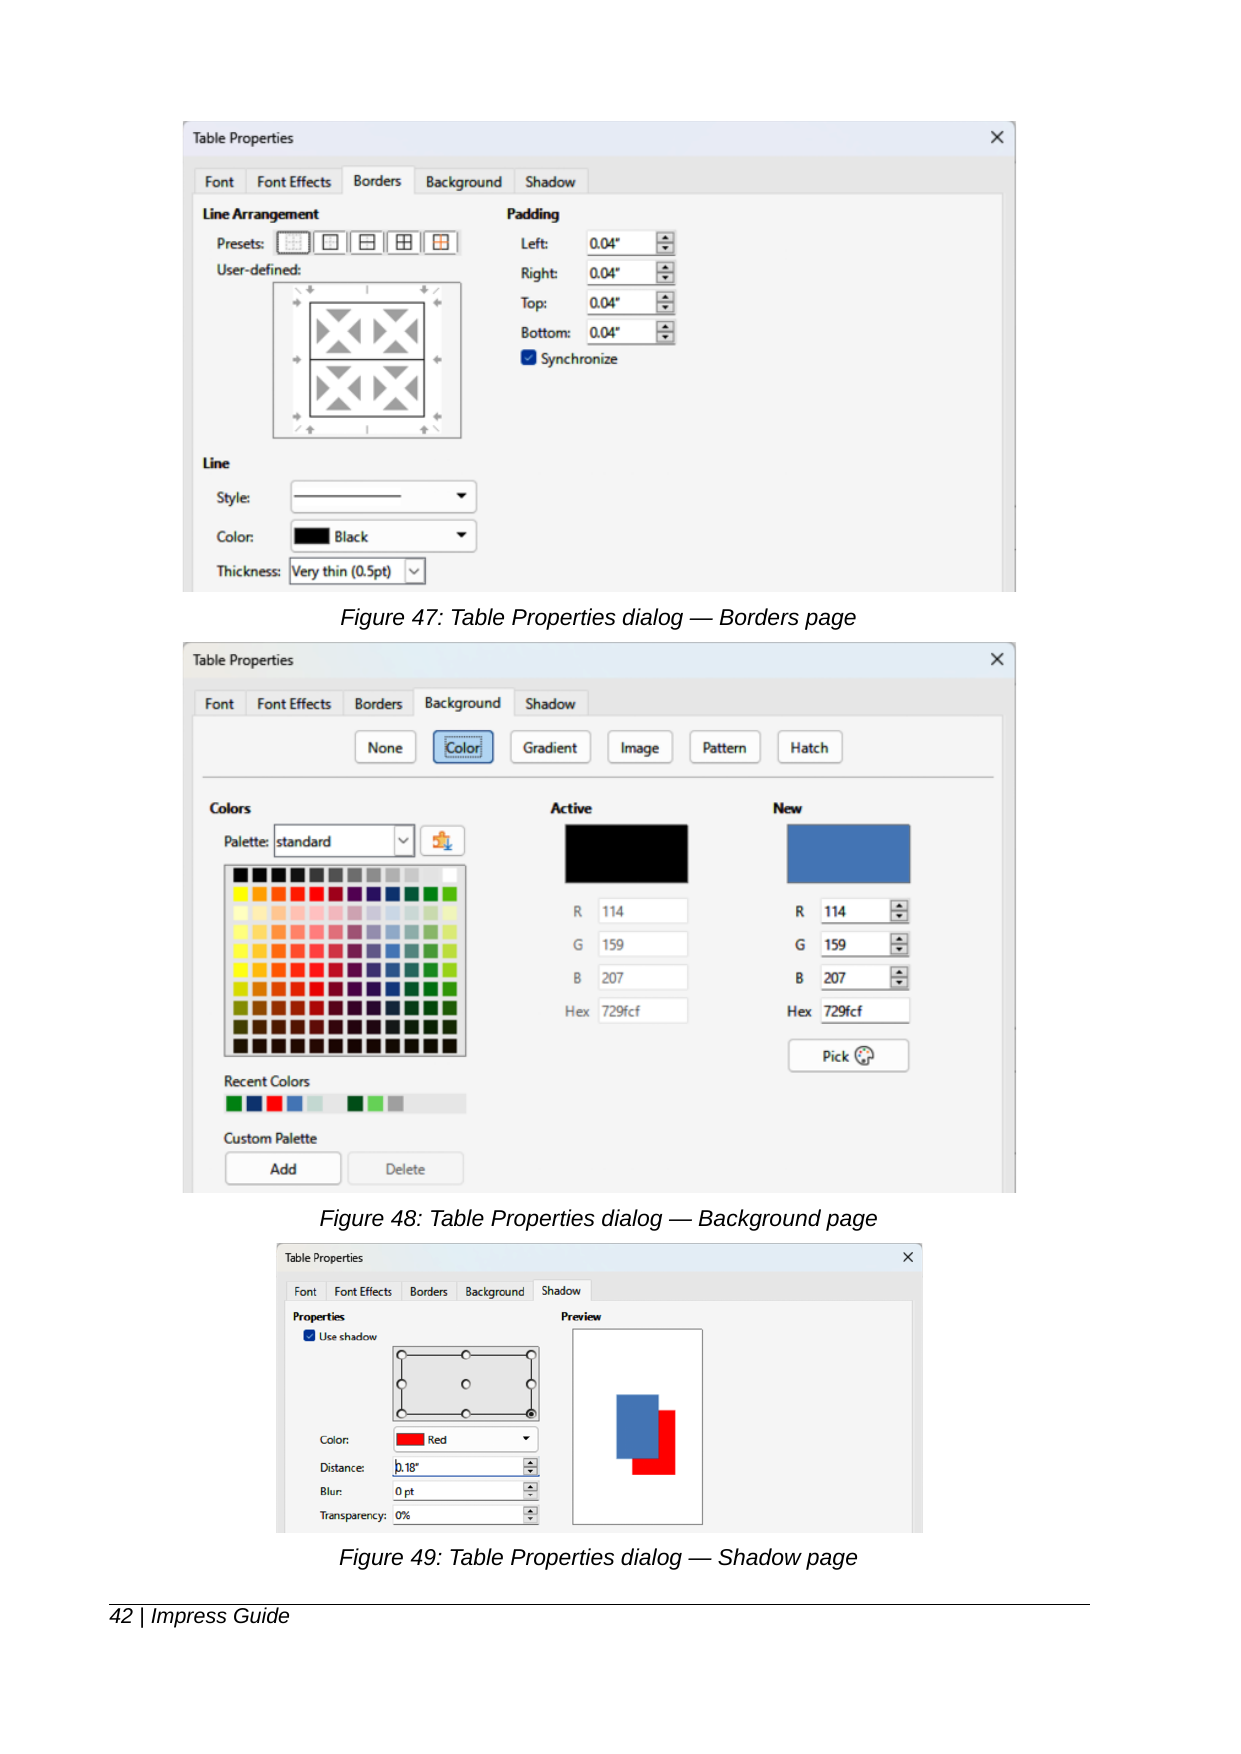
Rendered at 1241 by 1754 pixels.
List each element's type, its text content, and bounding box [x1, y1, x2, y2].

picture [276, 1243, 923, 1533]
text Figure 49: Table Properties dialog — Shadow page [277, 1545, 922, 1571]
text Figure 47: Table Properties dialog — Borders page [183, 604, 1016, 630]
picture [182, 642, 1017, 1193]
picture [182, 121, 1017, 592]
text Figure 48: Table Properties dialog — Background page [183, 1205, 1016, 1231]
